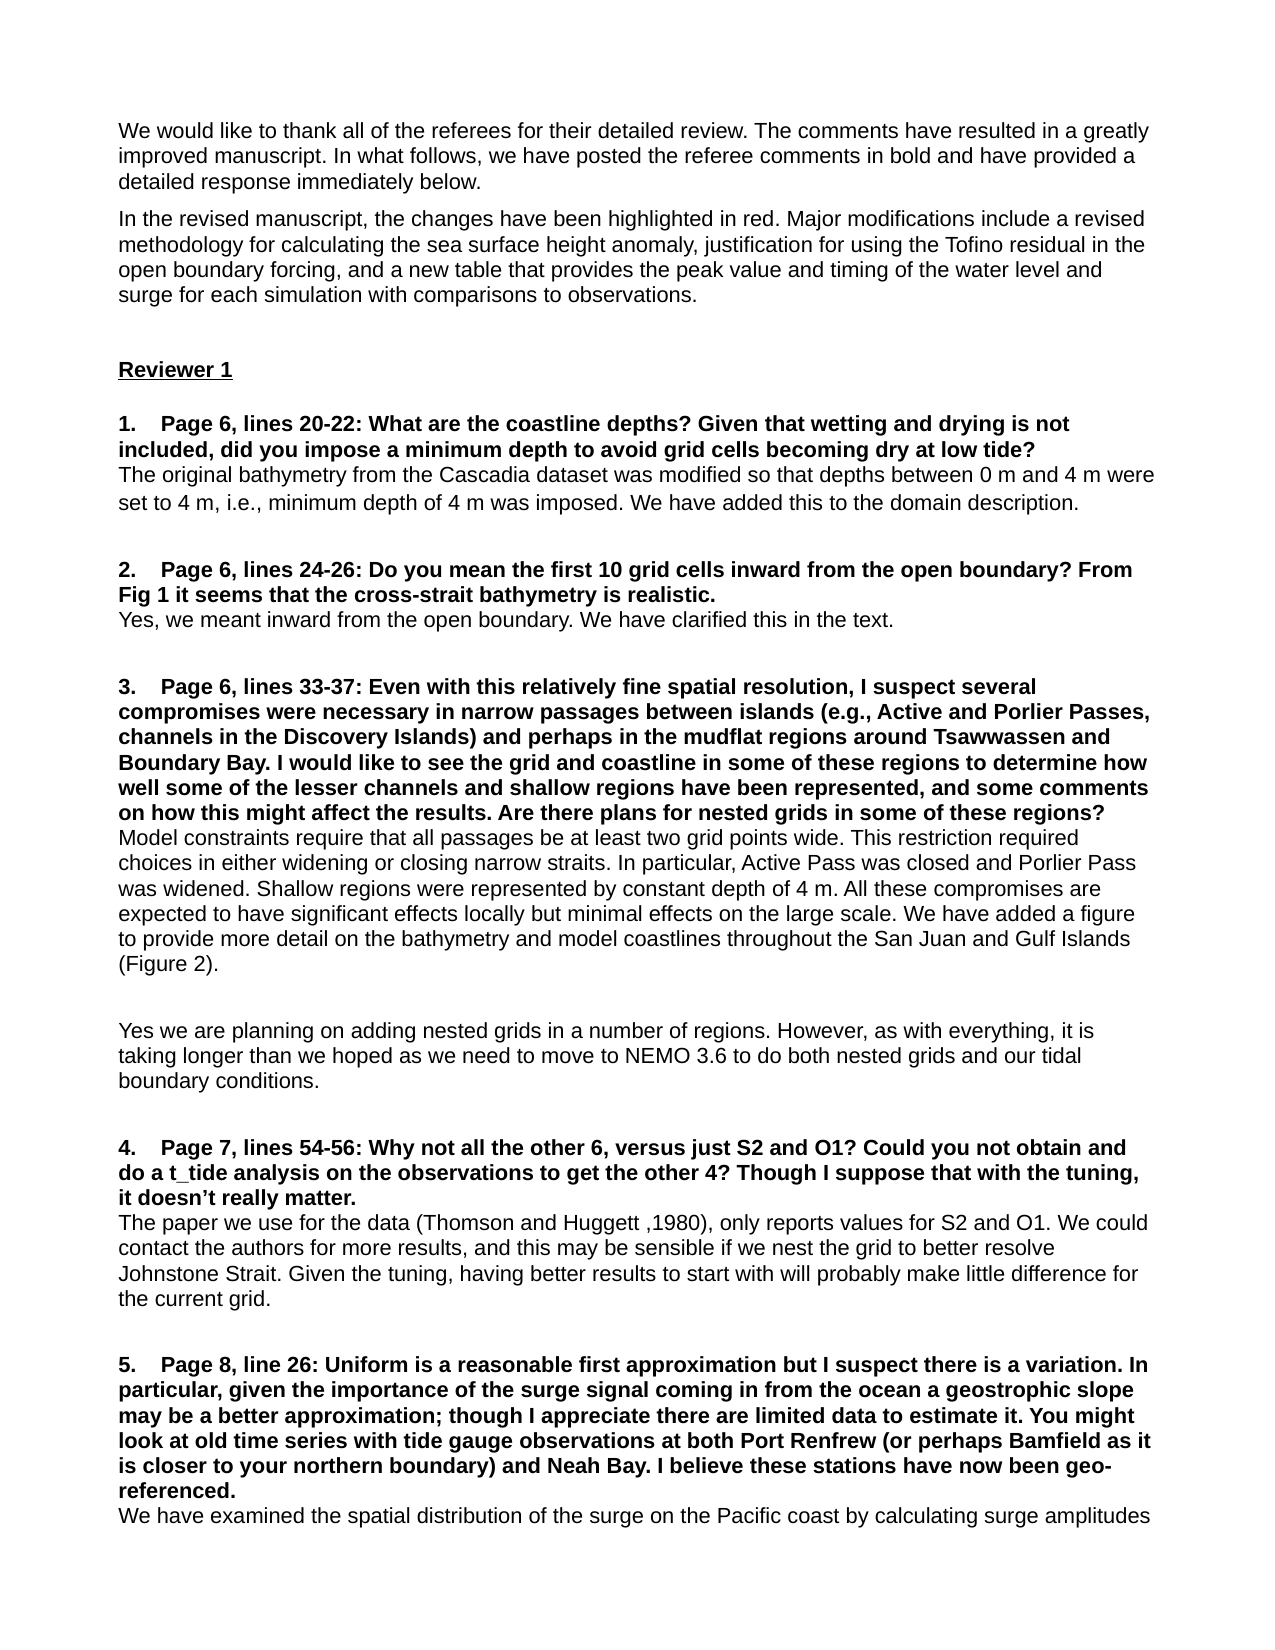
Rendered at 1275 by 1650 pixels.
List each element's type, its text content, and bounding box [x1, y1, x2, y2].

text 3. Page 6, lines 33-37: Even with this relatively fine spatial resolution, I suspect several compromises were necessary in narrow passages between islands (e.g., Active and Porlier Passes, channels in the Discovery Islands) and perhaps in the mudflat regions around Tsawwassen and Boundary Bay. I would like to see the grid and coastline in some of these regions to determine how well some of the lesser channels and shallow regions have been represented, and some comments on how this might affect the results. Are there plans for nested grids in some of these regions? [118, 674, 1157, 825]
text Yes we are planning on adding nested grids in a number of regions. However, as with everything, it is taking longer than we hoped as we need to move to NEMO 3.6 to do both nested grids and our tidal boundary conditions. [118, 1017, 1157, 1093]
text The paper we use for the data (Thomson and Huggett ,1980), only reports values for S2 and O1. We could contact the authors for more results, and this may be sensible if we nest the grid to better resolve Johnstone Strait. Given the tuning, having better results to start with will probably make little difference for the current grid. [118, 1210, 1157, 1311]
text 4. Page 7, lines 54-56: Why not all the other 6, versus just S2 and O1? Could you not obtain and do a t_tide analysis on the observations to get the other 4? Though I suppose that with the tuning, it doesn’t really matter. [118, 1134, 1157, 1210]
text We have examined the spatial distribution of the surge on the Pacific coast by calculating surge amplitudes [118, 1503, 1157, 1528]
text The original bathymetry from the Cascadia dataset was modified so that depths between 0 m and 4 m were set to 4 m, i.e., minimum depth of 4 m was imposed. We have added this to the domain description. [118, 462, 1157, 516]
text Model constraints require that all passages be at least two grid points wide. This restriction required choices in either widening or closing narrow straits. In particular, Active Pass was closed and Porlier Pass was widened. Shallow regions were represented by constant depth of 4 m. All these compromises are expected to have significant effects locally but minimal effects on the large scale. We have added a figure to provide more detail on the bathymetry and model coastlines throughout the San Juan and Gulf Islands (Figure 2). [118, 825, 1157, 976]
text We would like to thank all of the referees for their detailed review. The comments have resulted in a greatly improved manuscript. In what follows, we have posted the referee comments in bold and have provided a detailed response immediately below. [118, 118, 1157, 194]
text Yes, we meant inward from the open boundary. We have clarified this in the text. [118, 607, 1157, 632]
text 1. Page 6, lines 20-22: What are the coastline depths? Given that wetting and drying is not included, did you impose a minimum depth to avoid grid cells becoming dry at low tide? [118, 411, 1157, 462]
text Reviewer 1 [118, 357, 1157, 382]
text 5. Page 8, line 26: Uniform is a reasonable first approximation but I suspect there is a variation. In particular, given the importance of the surge signal coming in from the ocean a geostrophic slope may be a better approximation; though I appreciate there are limited data to estimate it. You might look at old time series with tide gauge observations at both Port Renfrew (or perhaps Bamfield as it is closer to your northern boundary) and Neah Bay. I believe these stations have now been geo-referenced. [118, 1352, 1157, 1503]
text 2. Page 6, lines 24-26: Do you mean the first 10 grid cells inward from the open boundary? From Fig 1 it seems that the cross-strait bathymetry is realistic. [118, 557, 1157, 607]
text In the revised manuscript, the changes have been highlighted in red. Major modifications include a revised methodology for calculating the sea surface height anomaly, justification for using the Tofino residual in the open boundary forcing, and a new table that provides the peak value and timing of the water level and surge for each simulation with comparisons to observations. [118, 206, 1157, 307]
